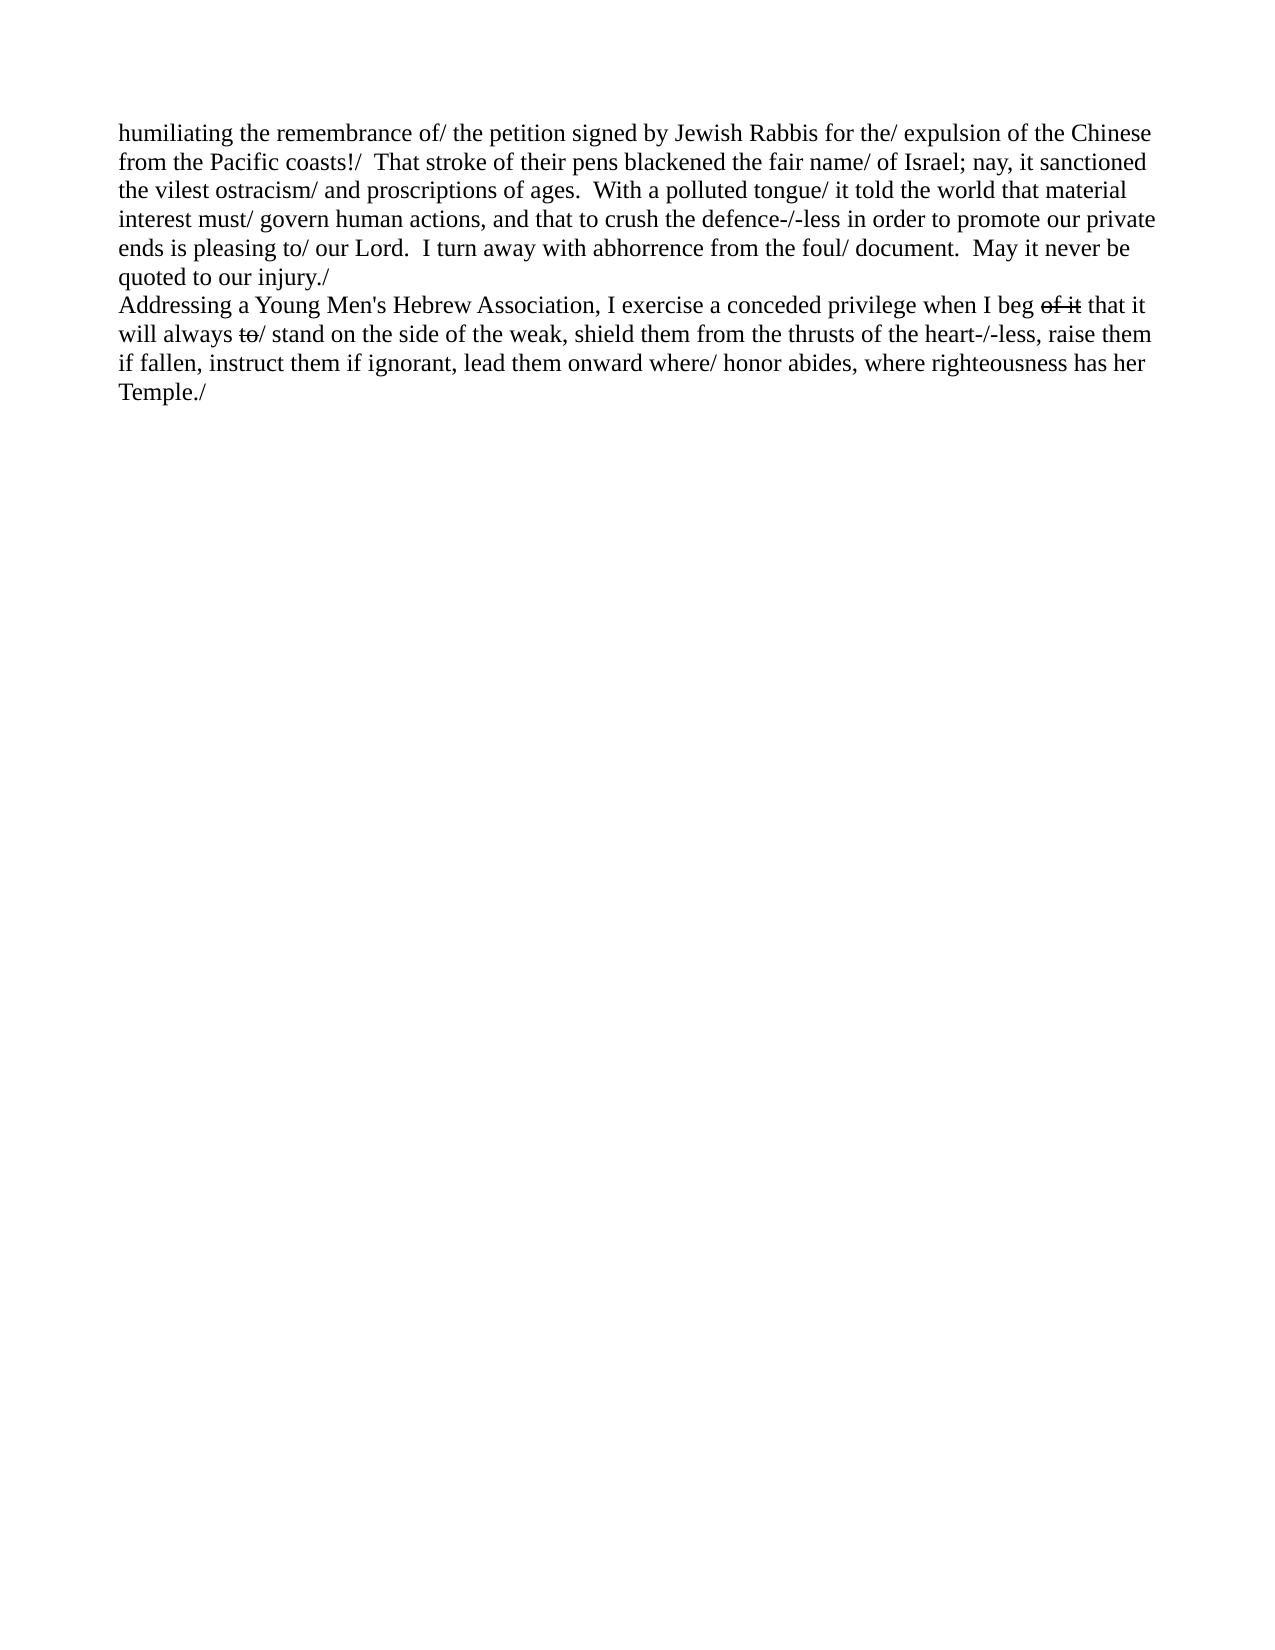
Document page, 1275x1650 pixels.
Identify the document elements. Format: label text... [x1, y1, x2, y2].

text Addressing a Young Men's Hebrew Association, I exercise a conceded privilege when I beg of it that it will always to/ stand on the side of the weak, shield them from the thrusts of the heart-/-less, raise them if fallen, instruct them if ignorant, lead them onward where/ honor abides, where righteousness has her Temple./ [118, 291, 1157, 406]
text humiliating the remembrance of/ the petition signed by Jewish Rabbis for the/ expulsion of the Chinese from the Pacific coasts!/ That stroke of their pens blackened the fair name/ of Israel; nay, it sanctioned the vilest ostracism/ and proscriptions of ages. With a polluted tongue/ it told the world that material interest must/ govern human actions, and that to crush the defence-/-less in order to promote our private ends is pleasing to/ our Lord. I turn away with abhorrence from the foul/ document. May it never be quoted to our injury./ [118, 118, 1157, 291]
